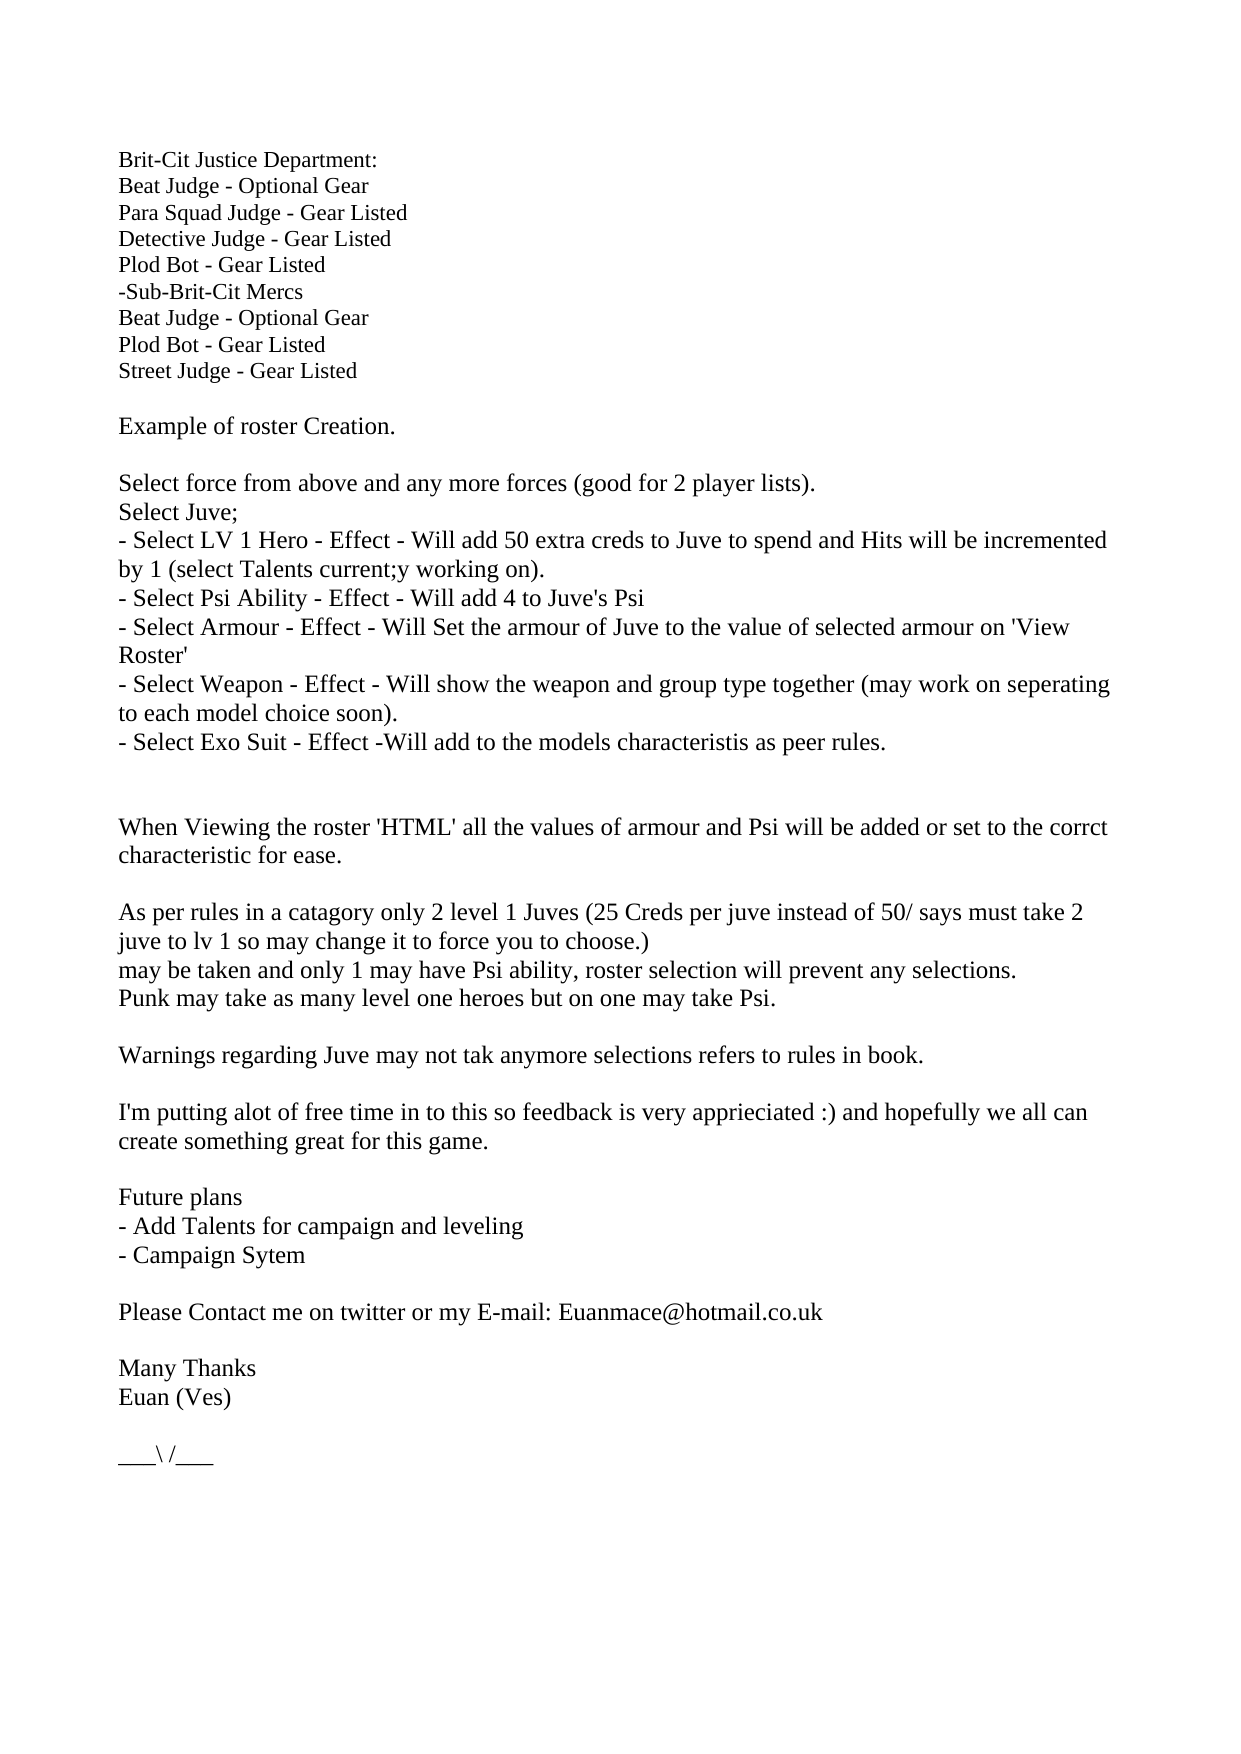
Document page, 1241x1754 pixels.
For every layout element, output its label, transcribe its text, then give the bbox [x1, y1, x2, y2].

text Plod Bot - Gear Listed [118, 252, 1122, 278]
text ___\ /___ [118, 1439, 1122, 1468]
text Select Juve; [118, 497, 1122, 526]
text - Select LV 1 Hero - Effect - Will add 50 extra creds to Juve to spend and Hits will be incremented by 1 (select Talents current;y working on). [118, 526, 1122, 583]
text Punk may take as many level one heroes but on one may take Psi. [118, 983, 1122, 1012]
text Brit-Cit Justice Department: [118, 146, 1122, 172]
text As per rules in a catagory only 2 level 1 Juves (25 Creds per juve instead of 50/ says must take 2 juve to lv 1 so may change it to force you to choose.) [118, 897, 1122, 955]
text Please Contact me on twitter or my E-mail: Euanmace@hotmail.co.uk [118, 1297, 1122, 1326]
text I'm putting alot of free time in to this so feedback is very apprieciated :) and hopefully we all can create something great for this game. [118, 1097, 1122, 1154]
text Beat Judge - Optional Gear [118, 172, 1122, 199]
text When Viewing the roster 'HTML' all the values of armour and Psi will be added or set to the corrct characteristic for ease. [118, 812, 1122, 869]
text Many Thanks [118, 1353, 1122, 1382]
text Example of roster Creation. [118, 411, 1122, 440]
text - Select Exo Suit - Effect -Will add to the models characteristis as peer rules. [118, 727, 1122, 756]
text Street Judge - Gear Listed [118, 357, 1122, 383]
text - Select Armour - Effect - Will Set the armour of Juve to the value of selected armour on 'View Roster' [118, 612, 1122, 669]
text Plod Bot - Gear Listed [118, 331, 1122, 357]
text - Select Weapon - Effect - Will show the weapon and group type together (may work on seperating to each model choice soon). [118, 669, 1122, 727]
text Future plans [118, 1182, 1122, 1211]
text Select force from above and any more forces (good for 2 player lists). [118, 468, 1122, 497]
text - Campaign Sytem [118, 1240, 1122, 1269]
text - Select Psi Ability - Effect - Will add 4 to Juve's Psi [118, 583, 1122, 612]
text Euan (Ves) [118, 1382, 1122, 1411]
text -Sub-Brit-Cit Mercs [118, 278, 1122, 304]
text Warnings regarding Juve may not tak anymore selections refers to rules in book. [118, 1040, 1122, 1069]
text may be taken and only 1 may have Psi ability, roster selection will prevent any selections. [118, 955, 1122, 983]
text - Add Talents for campaign and leveling [118, 1211, 1122, 1240]
text Detective Judge - Gear Listed [118, 225, 1122, 252]
text Beat Judge - Optional Gear [118, 304, 1122, 331]
text Para Squad Judge - Gear Listed [118, 199, 1122, 225]
